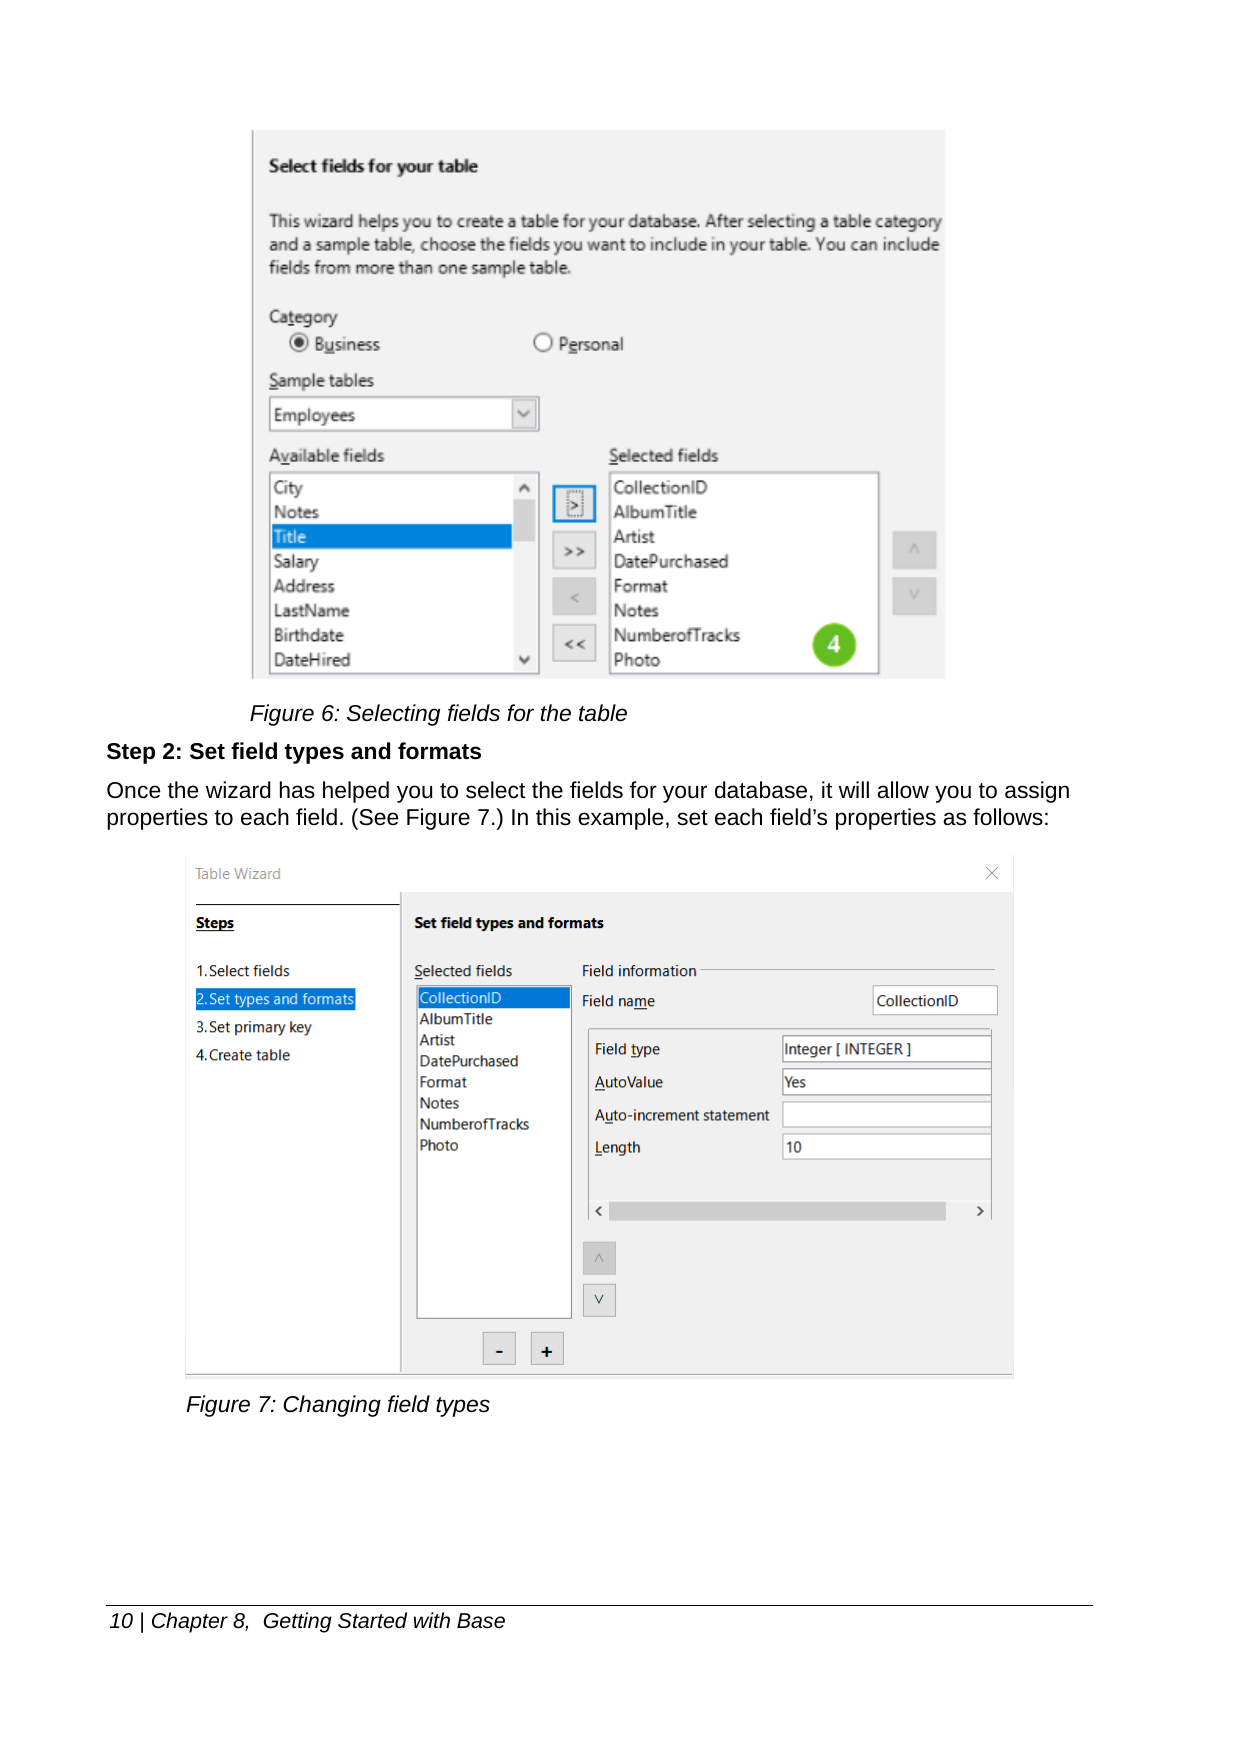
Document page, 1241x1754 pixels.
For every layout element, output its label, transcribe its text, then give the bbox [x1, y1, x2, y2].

text Step 2: Set field types and formats [106, 738, 1093, 765]
text Figure 6: Selecting fields for the table [249, 699, 949, 726]
picture [185, 855, 1014, 1379]
text Figure 7: Changing field types [186, 1391, 1013, 1418]
text Once the wizard has helped you to select the fields for your database, it will allow you to assign properties to each field. (See Figure 7.) In this example, set each field’s properties as follows: [106, 777, 1093, 830]
picture [249, 118, 950, 687]
